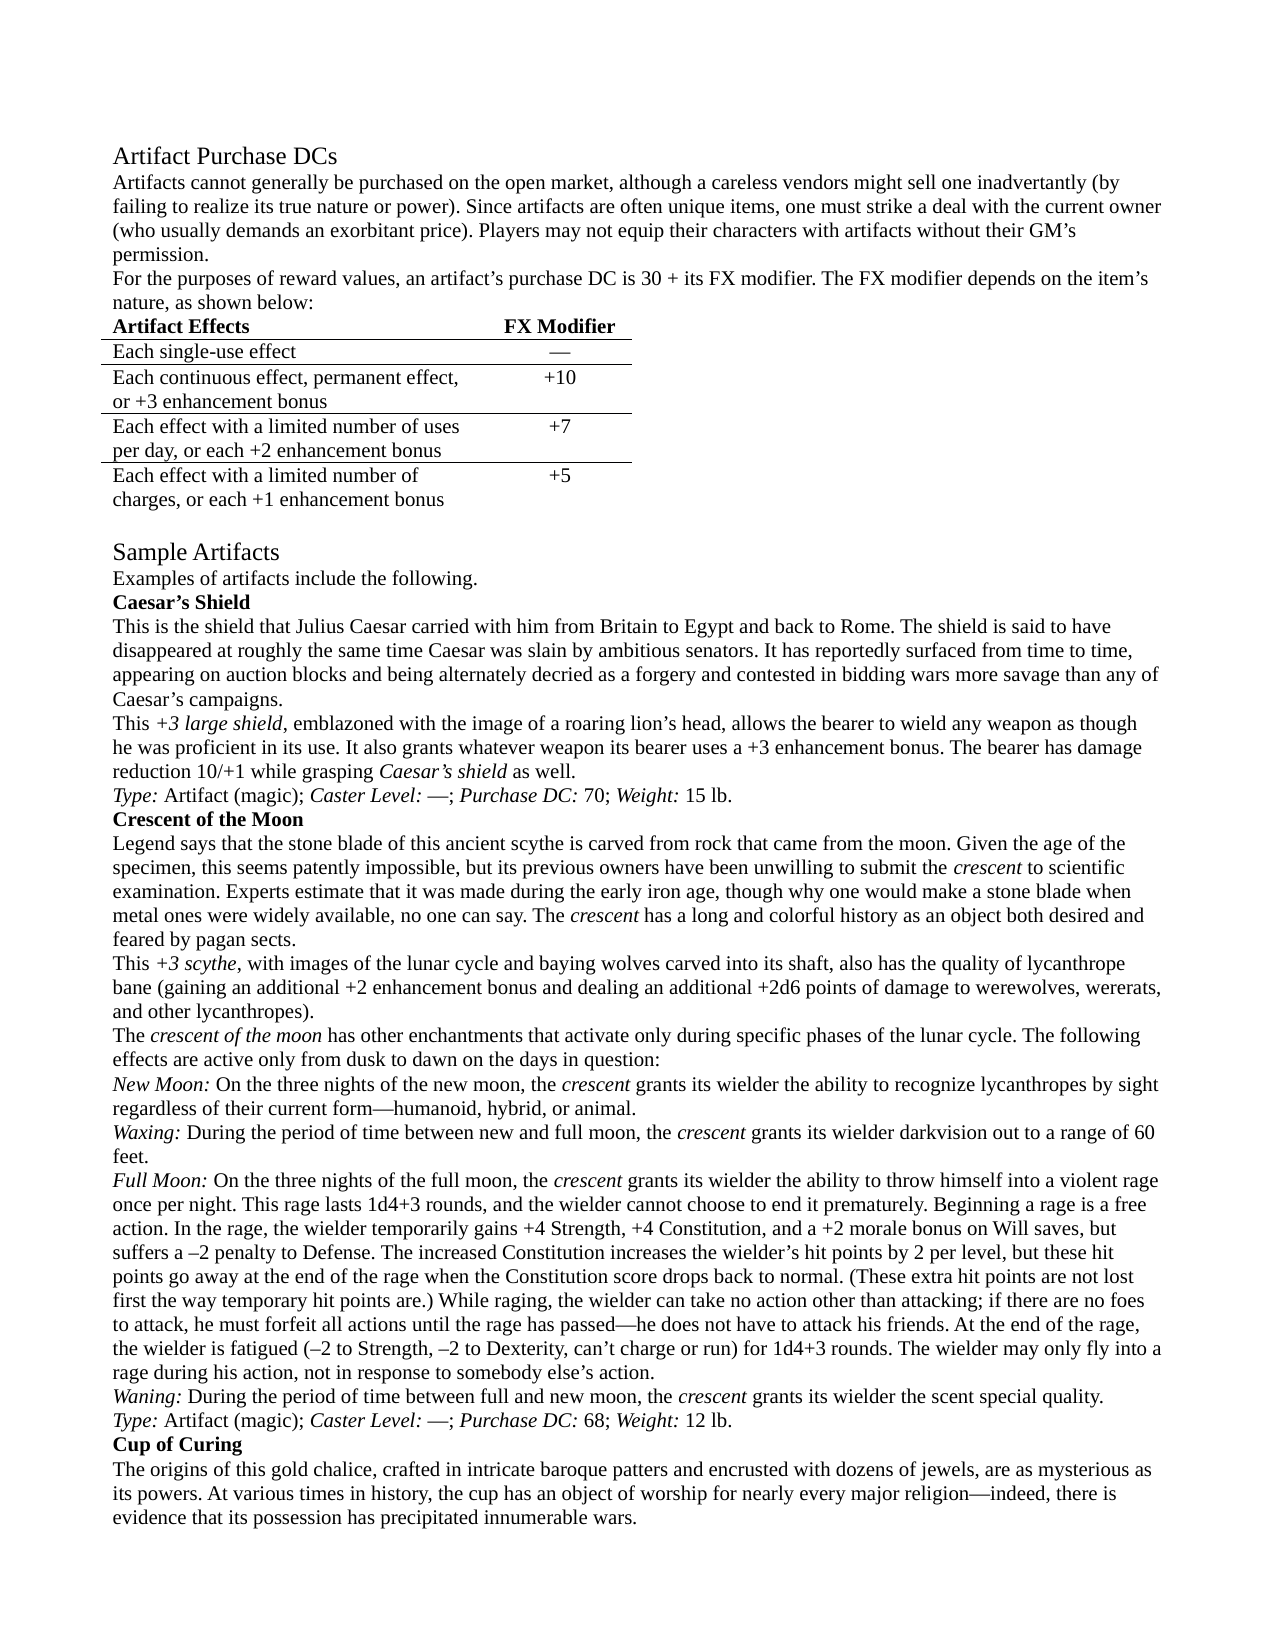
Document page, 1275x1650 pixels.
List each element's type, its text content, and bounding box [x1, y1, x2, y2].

text Waxing: During the period of time between new and full moon, the crescent grants its wielder darkvision out to a range of 60 feet. [112, 1119, 1162, 1168]
text Cup of Curing [112, 1432, 1162, 1456]
table_cell Each effect with a limited number of charges, or each +1 enhancement bonus [101, 463, 487, 511]
table_cell Each effect with a limited number of uses per day, or each +2 enhancement bonus [101, 414, 487, 462]
text Type: Artifact (magic); Caster Level: —; Purchase DC: 70; Weight: 15 lb. [112, 783, 1162, 807]
table_cell — [488, 340, 632, 363]
text Sample Artifacts [112, 537, 1162, 566]
text Examples of artifacts include the following. [112, 566, 1162, 590]
text Waning: During the period of time between full and new moon, the crescent grants its wielder the scent special quality. [112, 1384, 1162, 1408]
text Full Moon: On the three nights of the full moon, the crescent grants its wielder the ability to throw himself into a violent rage once per night. This rage lasts 1d4+3 rounds, and the wielder cannot choose to end it prematurely. Beginning a rage is a free action. In the rage, the wielder temporarily gains +4 Strength, +4 Constitution, and a +2 morale bonus on Will saves, but suffers a –2 penalty to Defense. The increased Constitution increases the wielder’s hit points by 2 per level, but these hit points go away at the end of the rage when the Constitution score drops back to normal. (These extra hit points are not lost first the way temporary hit points are.) While raging, the wielder can take no action other than attacking; if there are no foes to attack, he must forfeit all actions until the rage has passed—he does not have to attack his friends. At the end of the rage, the wielder is fatigued (–2 to Strength, –2 to Dexterity, can’t charge or run) for 1d4+3 rounds. The wielder may only fly into a rage during his action, not in response to somebody else’s action. [112, 1168, 1162, 1384]
text Crescent of the Moon [112, 807, 1162, 831]
table_cell +5 [488, 463, 632, 511]
text Caesar’s Shield [112, 590, 1162, 614]
table_header Artifact Effects [101, 314, 487, 338]
table_header FX Modifier [488, 314, 632, 338]
text This is the shield that Julius Caesar carried with him from Britain to Egypt and back to Rome. The shield is said to have disappeared at roughly the same time Caesar was slain by ambitious senators. It has reportedly surfaced from time to time, appearing on auction blocks and being alternately decried as a forgery and contested in bidding wars more savage than any of Caesar’s campaigns. [112, 614, 1162, 711]
text This +3 large shield, emblazoned with the image of a roaring lion’s head, allows the bearer to wield any weapon as though he was proficient in its use. It also grants whatever weapon its bearer uses a +3 enhancement bonus. The bearer has damage reduction 10/+1 while grasping Caesar’s shield as well. [112, 711, 1162, 783]
text The origins of this gold chalice, crafted in intricate baroque patters and encrusted with dozens of jewels, are as mysterious as its powers. At various times in history, the cup has an object of worship for nearly every major religion—indeed, there is evidence that its possession has precipitated innumerable wars. [112, 1456, 1162, 1529]
table_cell +10 [488, 365, 632, 413]
text This +3 scythe, with images of the lunar cycle and baying wolves carved into its shaft, also has the quality of lycanthrope bane (gaining an additional +2 enhancement bonus and dealing an additional +2d6 points of damage to werewolves, wererats, and other lycanthropes). [112, 951, 1162, 1023]
table_cell +7 [488, 414, 632, 462]
text For the purposes of reward values, an artifact’s purchase DC is 30 + its FX modifier. The FX modifier depends on the item’s nature, as shown below: [112, 266, 1162, 314]
text Type: Artifact (magic); Caster Level: —; Purchase DC: 68; Weight: 12 lb. [112, 1408, 1162, 1432]
text Artifacts cannot generally be purchased on the open market, although a careless vendors might sell one inadvertantly (by failing to realize its true nature or power). Since artifacts are often unique items, one must strike a deal with the current owner (who usually demands an exorbitant price). Players may not equip their characters with artifacts without their GM’s permission. [112, 170, 1162, 266]
text The crescent of the moon has other enchantments that activate only during specific phases of the lunar cycle. The following effects are active only from dusk to dawn on the days in question: [112, 1023, 1162, 1071]
text Artifact Purchase DCs [112, 141, 1162, 170]
table_cell Each continuous effect, permanent effect, or +3 enhancement bonus [101, 365, 487, 413]
text New Moon: On the three nights of the new moon, the crescent grants its wielder the ability to recognize lycanthropes by sight regardless of their current form—humanoid, hybrid, or animal. [112, 1071, 1162, 1119]
table_cell Each single-use effect [101, 340, 487, 363]
text Legend says that the stone blade of this ancient scythe is carved from rock that came from the moon. Given the age of the specimen, this seems patently impossible, but its previous owners have been unwilling to submit the crescent to scientific examination. Experts estimate that it was made during the early iron age, though why one would make a stone blade when metal ones were widely available, no one can say. The crescent has a long and colorful history as an object both desired and feared by pagan sects. [112, 831, 1162, 951]
